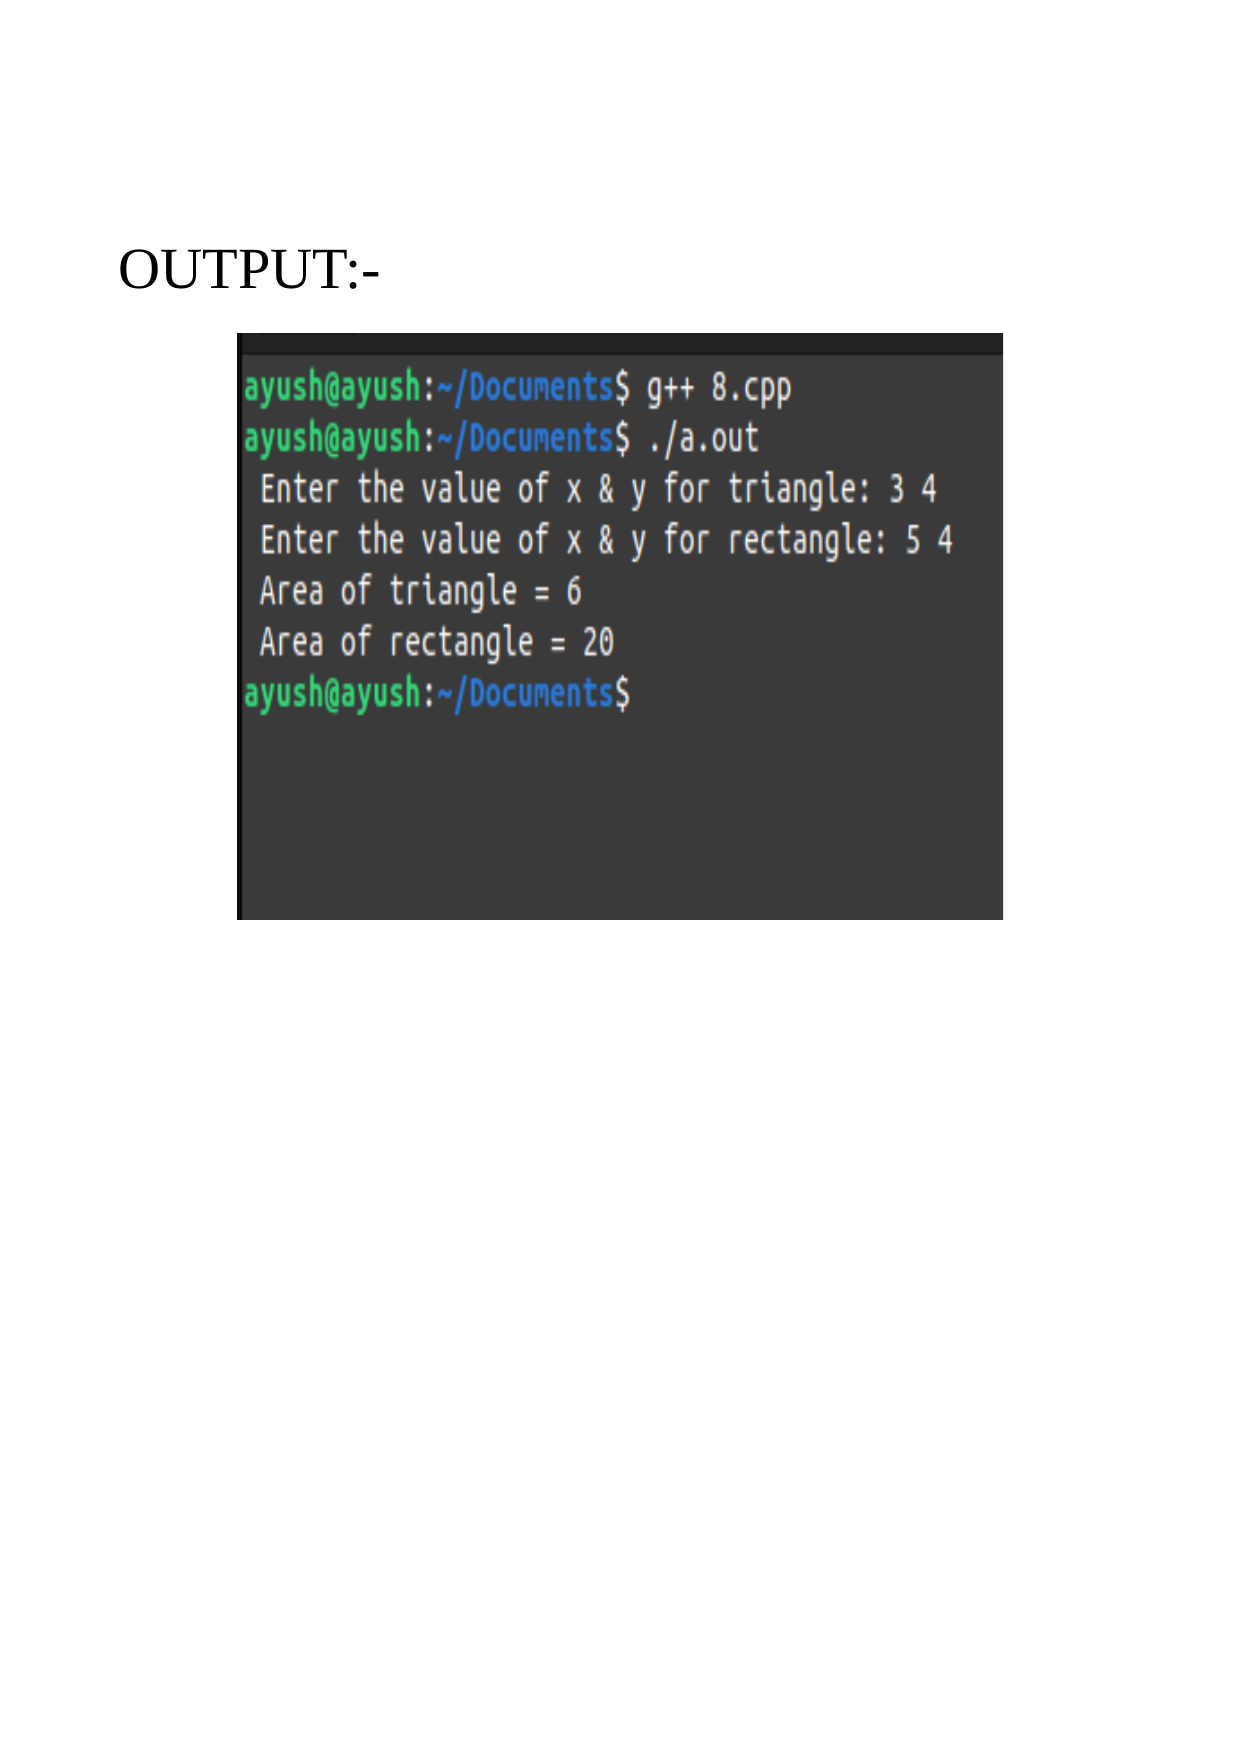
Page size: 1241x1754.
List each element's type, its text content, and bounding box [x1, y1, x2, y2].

text OUTPUT:- [118, 234, 1122, 301]
picture [237, 333, 1004, 920]
